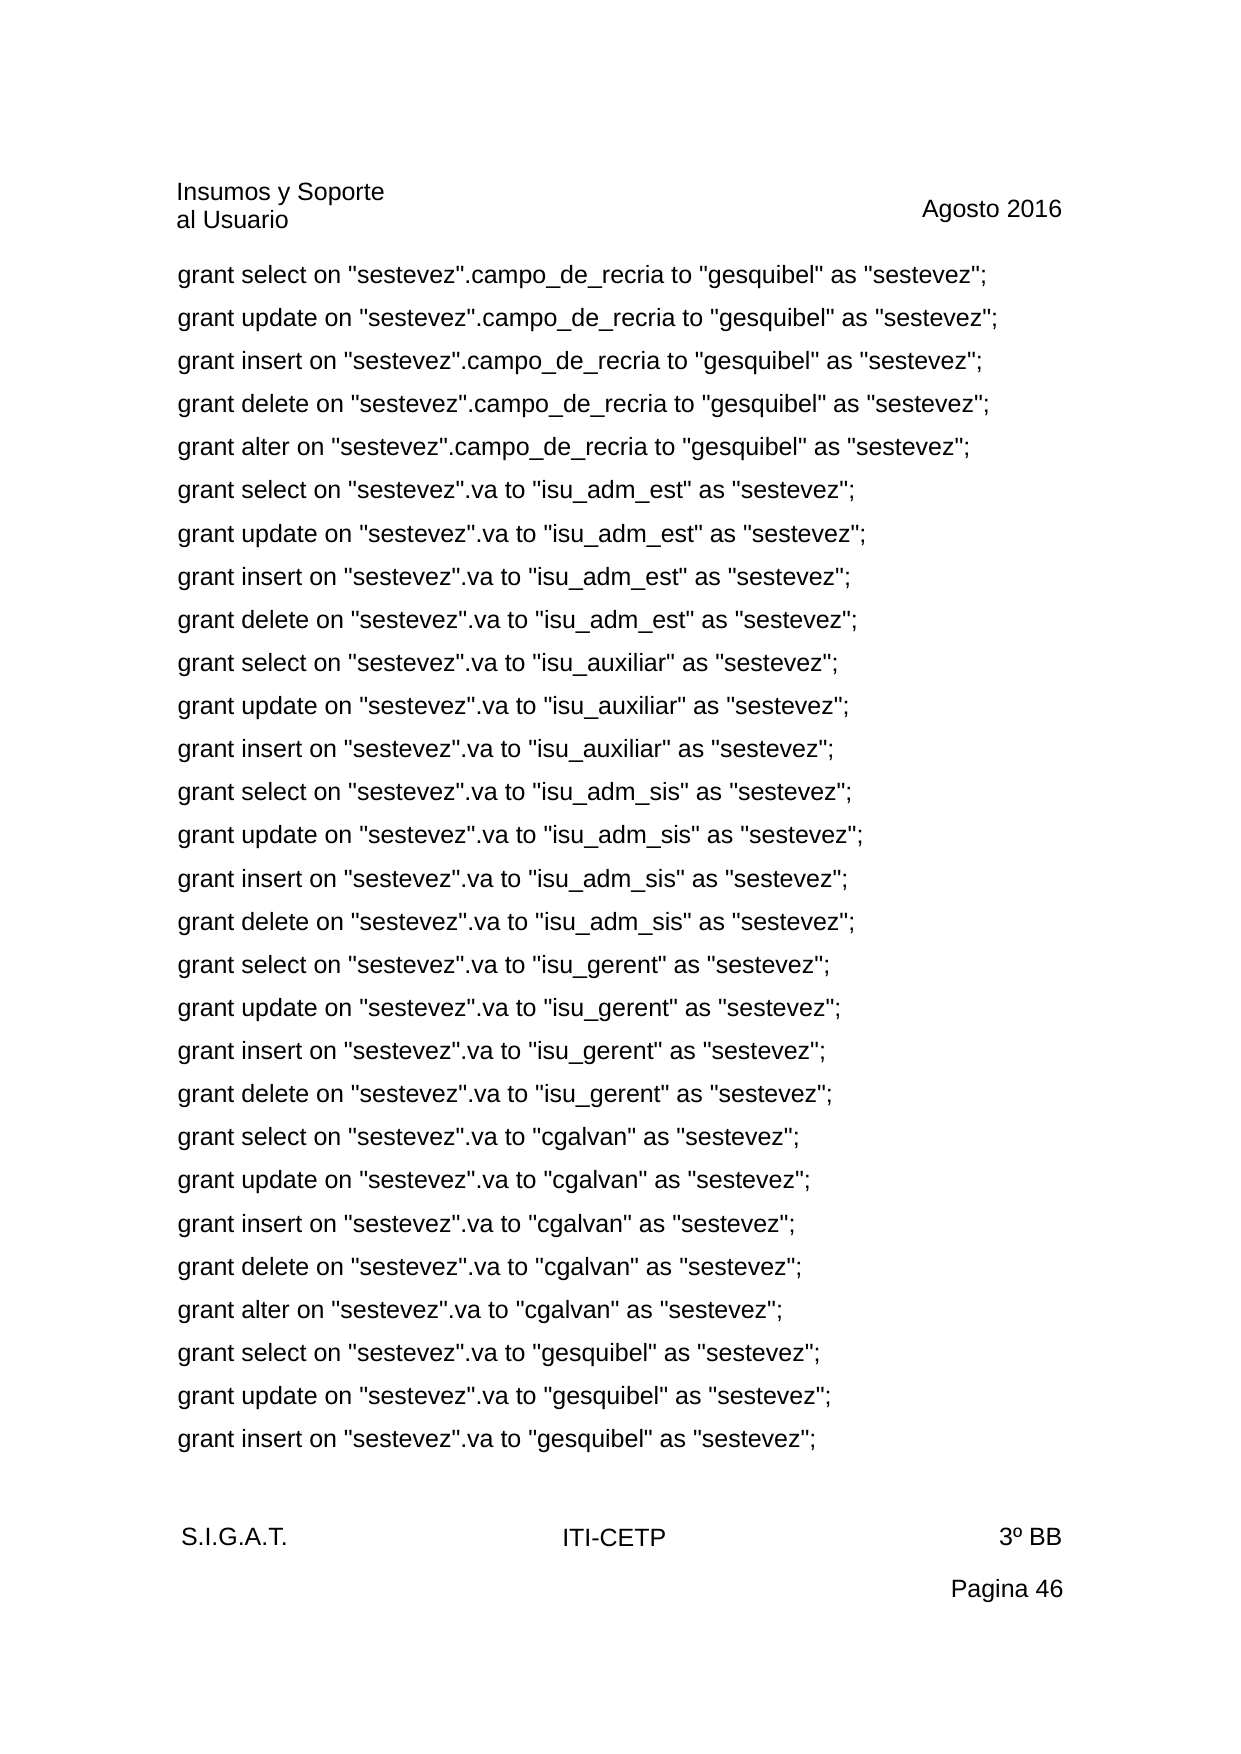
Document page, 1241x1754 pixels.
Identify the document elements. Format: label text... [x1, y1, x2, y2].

text grant select on "sestevez".campo_de_recria to "gesquibel" as "sestevez"; grant update on "sestevez".campo_de_recria to "gesquibel" as "sestevez"; grant insert on "sestevez".campo_de_recria to "gesquibel" as "sestevez"; grant delete on "sestevez".campo_de_recria to "gesquibel" as "sestevez"; grant alter on "sestevez".campo_de_recria to "gesquibel" as "sestevez"; grant select on "sestevez".va to "isu_adm_est" as "sestevez"; grant update on "sestevez".va to "isu_adm_est" as "sestevez"; grant insert on "sestevez".va to "isu_adm_est" as "sestevez"; grant delete on "sestevez".va to "isu_adm_est" as "sestevez"; grant select on "sestevez".va to "isu_auxiliar" as "sestevez"; grant update on "sestevez".va to "isu_auxiliar" as "sestevez"; grant insert on "sestevez".va to "isu_auxiliar" as "sestevez"; grant select on "sestevez".va to "isu_adm_sis" as "sestevez"; grant update on "sestevez".va to "isu_adm_sis" as "sestevez"; grant insert on "sestevez".va to "isu_adm_sis" as "sestevez"; grant delete on "sestevez".va to "isu_adm_sis" as "sestevez"; grant select on "sestevez".va to "isu_gerent" as "sestevez"; grant update on "sestevez".va to "isu_gerent" as "sestevez"; grant insert on "sestevez".va to "isu_gerent" as "sestevez"; grant delete on "sestevez".va to "isu_gerent" as "sestevez"; grant select on "sestevez".va to "cgalvan" as "sestevez"; grant update on "sestevez".va to "cgalvan" as "sestevez"; grant insert on "sestevez".va to "cgalvan" as "sestevez"; grant delete on "sestevez".va to "cgalvan" as "sestevez"; grant alter on "sestevez".va to "cgalvan" as "sestevez"; grant select on "sestevez".va to "gesquibel" as "sestevez"; grant update on "sestevez".va to "gesquibel" as "sestevez"; grant insert on "sestevez".va to "gesquibel" as "sestevez"; [177, 260, 1063, 1453]
